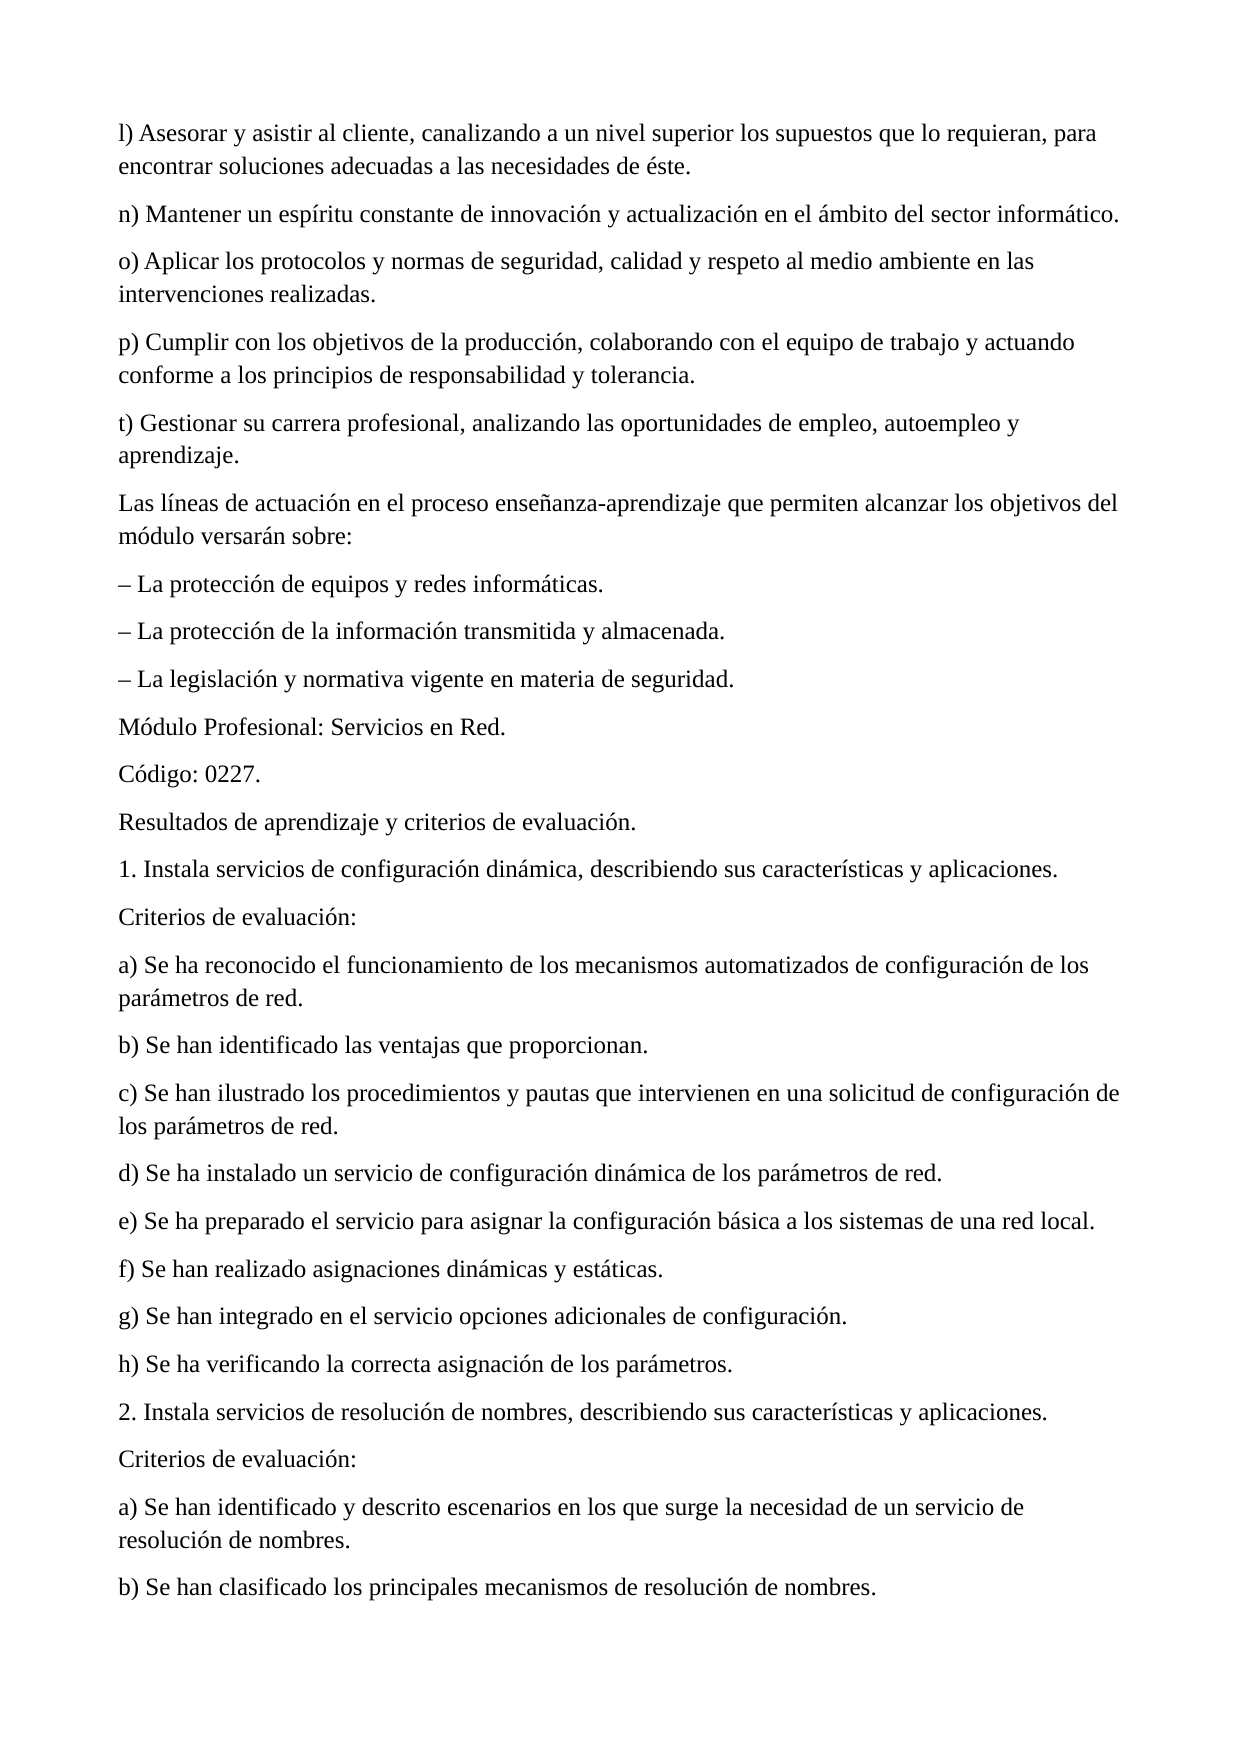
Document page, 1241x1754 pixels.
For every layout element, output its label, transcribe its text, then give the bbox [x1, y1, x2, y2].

text Código: 0227. [118, 759, 1122, 788]
text n) Mantener un espíritu constante de innovación y actualización en el ámbito del sector informático. [118, 199, 1122, 227]
text l) Asesorar y asistir al cliente, canalizando a un nivel superior los supuestos que lo requieran, para encontrar soluciones adecuadas a las necesidades de éste. [118, 118, 1122, 180]
text a) Se ha reconocido el funcionamiento de los mecanismos automatizados de configuración de los parámetros de red. [118, 950, 1122, 1011]
text Criterios de evaluación: [118, 902, 1122, 931]
text c) Se han ilustrado los procedimientos y pautas que intervienen en una solicitud de configuración de los parámetros de red. [118, 1078, 1122, 1140]
text – La protección de equipos y redes informáticas. [118, 569, 1122, 598]
text d) Se ha instalado un servicio de configuración dinámica de los parámetros de red. [118, 1158, 1122, 1187]
text Módulo Profesional: Servicios en Red. [118, 712, 1122, 740]
text b) Se han clasificado los principales mecanismos de resolución de nombres. [118, 1572, 1122, 1601]
text – La legislación y normativa vigente en materia de seguridad. [118, 664, 1122, 693]
text 1. Instala servicios de configuración dinámica, describiendo sus características y aplicaciones. [118, 854, 1122, 883]
text p) Cumplir con los objetivos de la producción, colaborando con el equipo de trabajo y actuando conforme a los principios de responsabilidad y tolerancia. [118, 327, 1122, 389]
text f) Se han realizado asignaciones dinámicas y estáticas. [118, 1254, 1122, 1282]
text o) Aplicar los protocolos y normas de seguridad, calidad y respeto al medio ambiente en las intervenciones realizadas. [118, 246, 1122, 308]
text t) Gestionar su carrera profesional, analizando las oportunidades de empleo, autoempleo y aprendizaje. [118, 408, 1122, 469]
text Criterios de evaluación: [118, 1444, 1122, 1473]
text g) Se han integrado en el servicio opciones adicionales de configuración. [118, 1301, 1122, 1330]
text h) Se ha verificando la correcta asignación de los parámetros. [118, 1349, 1122, 1378]
text Resultados de aprendizaje y criterios de evaluación. [118, 807, 1122, 836]
text e) Se ha preparado el servicio para asignar la configuración básica a los sistemas de una red local. [118, 1206, 1122, 1235]
text 2. Instala servicios de resolución de nombres, describiendo sus características y aplicaciones. [118, 1397, 1122, 1425]
text a) Se han identificado y descrito escenarios en los que surge la necesidad de un servicio de resolución de nombres. [118, 1492, 1122, 1553]
text Las líneas de actuación en el proceso enseñanza-aprendizaje que permiten alcanzar los objetivos del módulo versarán sobre: [118, 488, 1122, 550]
text b) Se han identificado las ventajas que proporcionan. [118, 1030, 1122, 1059]
text – La protección de la información transmitida y almacenada. [118, 616, 1122, 645]
